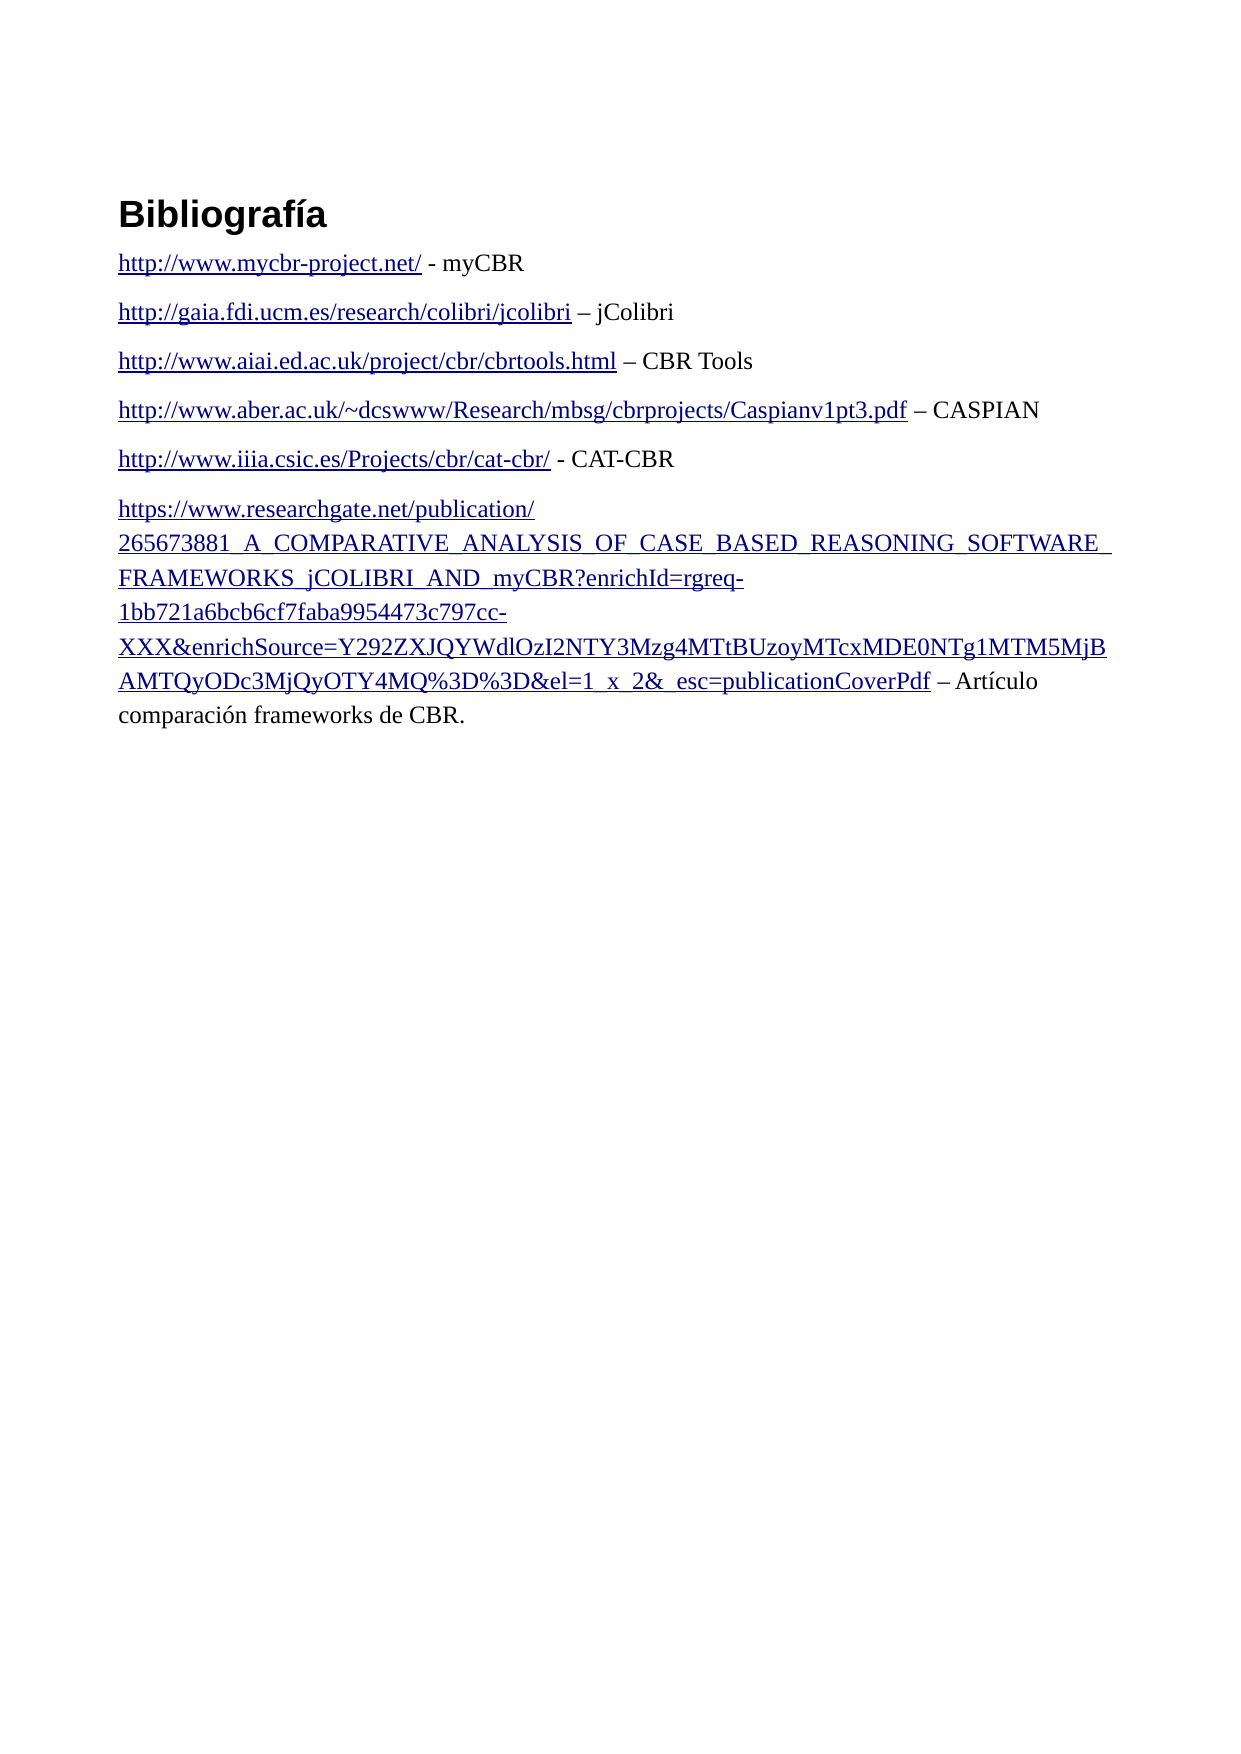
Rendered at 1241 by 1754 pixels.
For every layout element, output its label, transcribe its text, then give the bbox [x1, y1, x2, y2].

text http://www.iiia.csic.es/Projects/cbr/cat-cbr/ - CAT-CBR [118, 444, 1122, 473]
text http://www.aiai.ed.ac.uk/project/cbr/cbrtools.html – CBR Tools [118, 346, 1122, 375]
subtitle Bibliografía [118, 192, 1122, 236]
text http://www.aber.ac.uk/~dcswww/Research/mbsg/cbrprojects/Caspianv1pt3.pdf – CASPIAN [118, 396, 1122, 424]
text https://www.researchgate.net/publication/265673881_A_COMPARATIVE_ANALYSIS_OF_CASE_BASED_REASONING_SOFTWARE_FRAMEWORKS_jCOLIBRI_AND_myCBR?enrichId=rgreq-1bb721a6bcb6cf7faba9954473c797cc-XXX&enrichSource=Y292ZXJQYWdlOzI2NTY3Mzg4MTtBUzoyMTcxMDE0NTg1MTM5MjBAMTQyODc3MjQyOTY4MQ%3D%3D&el=1_x_2&_esc=publicationCoverPdf – Artículo comparación frameworks de CBR. [118, 494, 1122, 729]
text http://gaia.fdi.ucm.es/research/colibri/jcolibri – jColibri [118, 297, 1122, 326]
text http://www.mycbr-project.net/ - myCBR [118, 248, 1122, 277]
